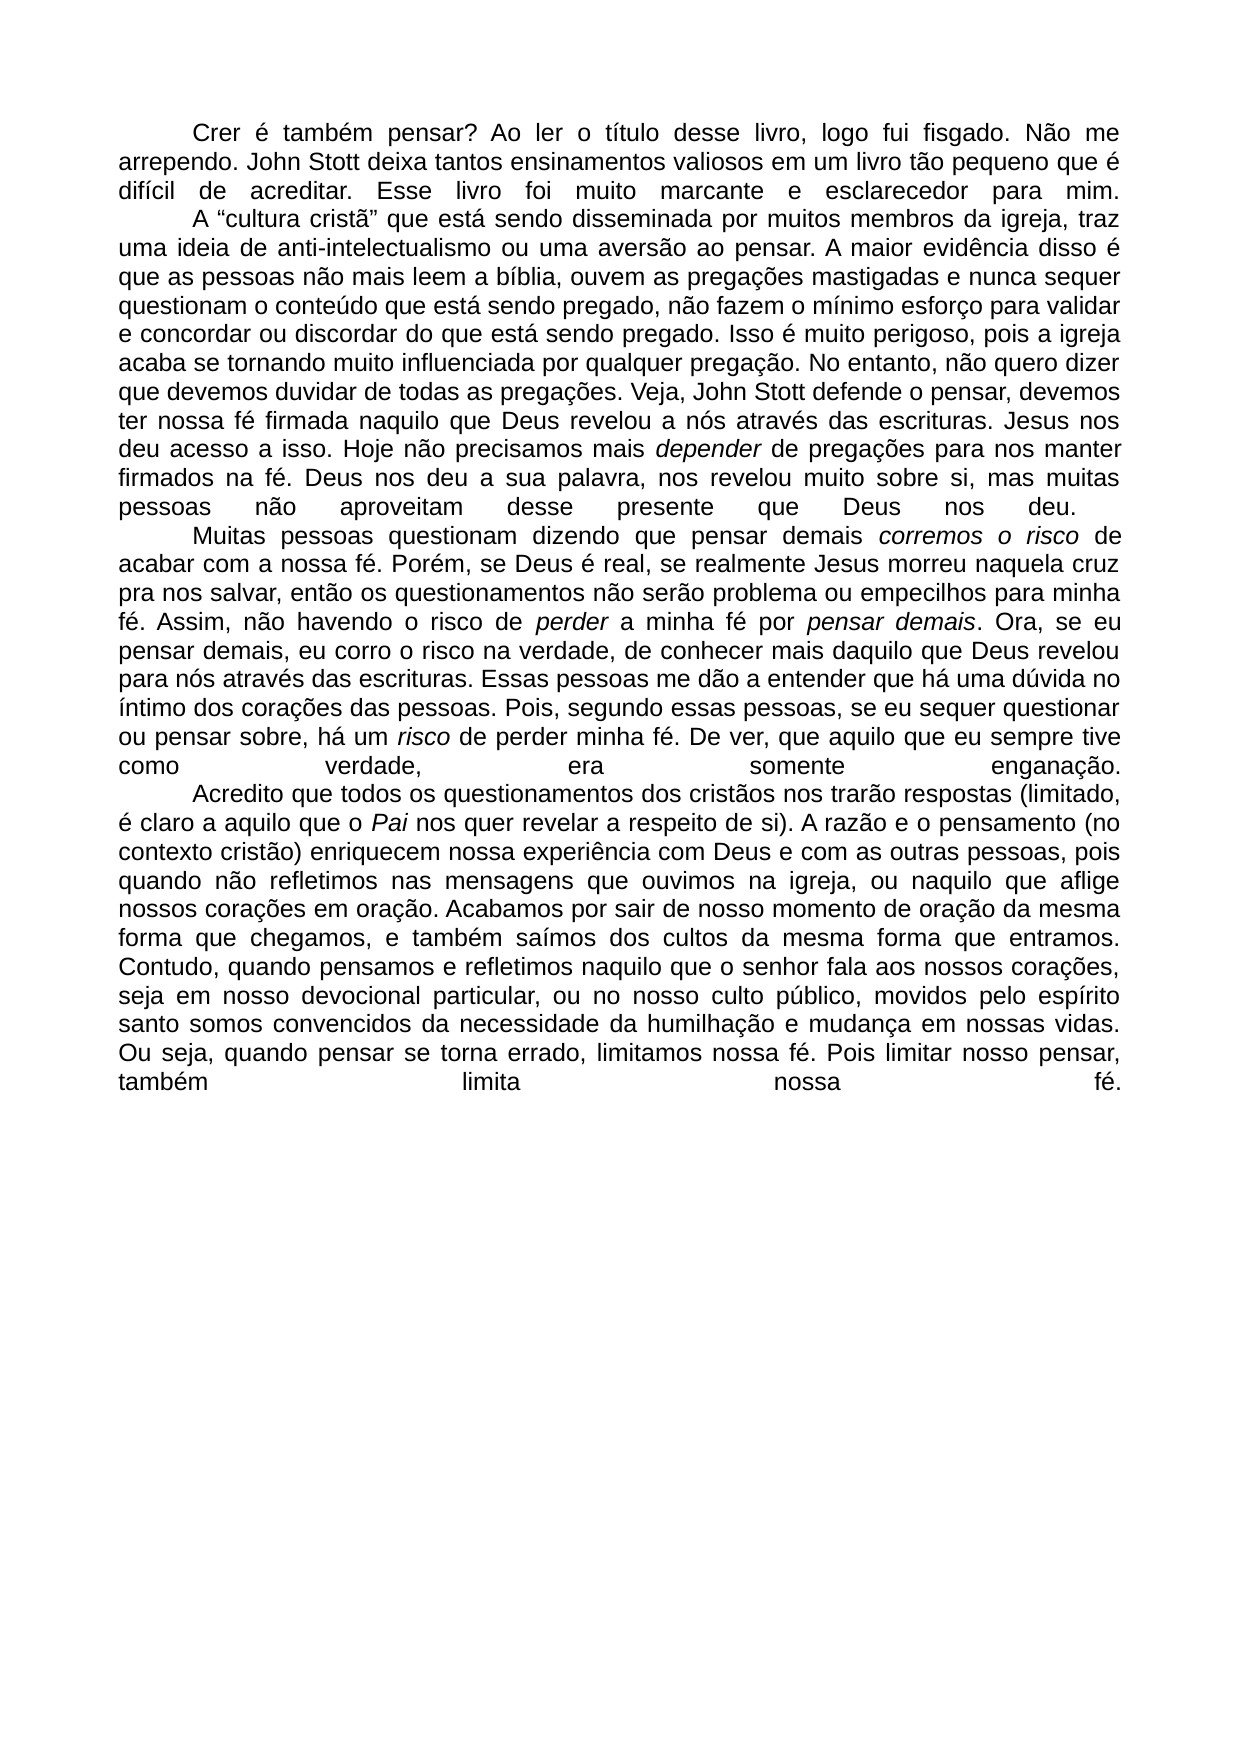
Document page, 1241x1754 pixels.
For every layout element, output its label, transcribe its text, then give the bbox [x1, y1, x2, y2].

text Crer é também pensar? Ao ler o título desse livro, logo fui fisgado. Não me arrependo. John Stott deixa tantos ensinamentos valiosos em um livro tão pequeno que é difícil de acreditar. Esse livro foi muito marcante e esclarecedor para mim. A “cultura cristã” que está sendo disseminada por muitos membros da igreja, traz uma ideia de anti-intelectualismo ou uma aversão ao pensar. A maior evidência disso é que as pessoas não mais leem a bíblia, ouvem as pregações mastigadas e nunca sequer questionam o conteúdo que está sendo pregado, não fazem o mínimo esforço para validar e concordar ou discordar do que está sendo pregado. Isso é muito perigoso, pois a igreja acaba se tornando muito influenciada por qualquer pregação. No entanto, não quero dizer que devemos duvidar de todas as pregações. Veja, John Stott defende o pensar, devemos ter nossa fé firmada naquilo que Deus revelou a nós através das escrituras. Jesus nos deu acesso a isso. Hoje não precisamos mais depender de pregações para nos manter firmados na fé. Deus nos deu a sua palavra, nos revelou muito sobre si, mas muitas pessoas não aproveitam desse presente que Deus nos deu. Muitas pessoas questionam dizendo que pensar demais corremos o risco de acabar com a nossa fé. Porém, se Deus é real, se realmente Jesus morreu naquela cruz pra nos salvar, então os questionamentos não serão problema ou empecilhos para minha fé. Assim, não havendo o risco de perder a minha fé por pensar demais. Ora, se eu pensar demais, eu corro o risco na verdade, de conhecer mais daquilo que Deus revelou para nós através das escrituras. Essas pessoas me dão a entender que há uma dúvida no íntimo dos corações das pessoas. Pois, segundo essas pessoas, se eu sequer questionar ou pensar sobre, há um risco de perder minha fé. De ver, que aquilo que eu sempre tive como verdade, era somente enganação. Acredito que todos os questionamentos dos cristãos nos trarão respostas (limitado, é claro a aquilo que o Pai nos quer revelar a respeito de si). A razão e o pensamento (no contexto cristão) enriquecem nossa experiência com Deus e com as outras pessoas, pois quando não refletimos nas mensagens que ouvimos na igreja, ou naquilo que aflige nossos corações em oração. Acabamos por sair de nosso momento de oração da mesma forma que chegamos, e também saímos dos cultos da mesma forma que entramos. Contudo, quando pensamos e refletimos naquilo que o senhor fala aos nossos corações, seja em nosso devocional particular, ou no nosso culto público, movidos pelo espírito santo somos convencidos da necessidade da humilhação e mudança em nossas vidas. Ou seja, quando pensar se torna errado, limitamos nossa fé. Pois limitar nosso pensar, também limita nossa fé. [118, 118, 1122, 1124]
